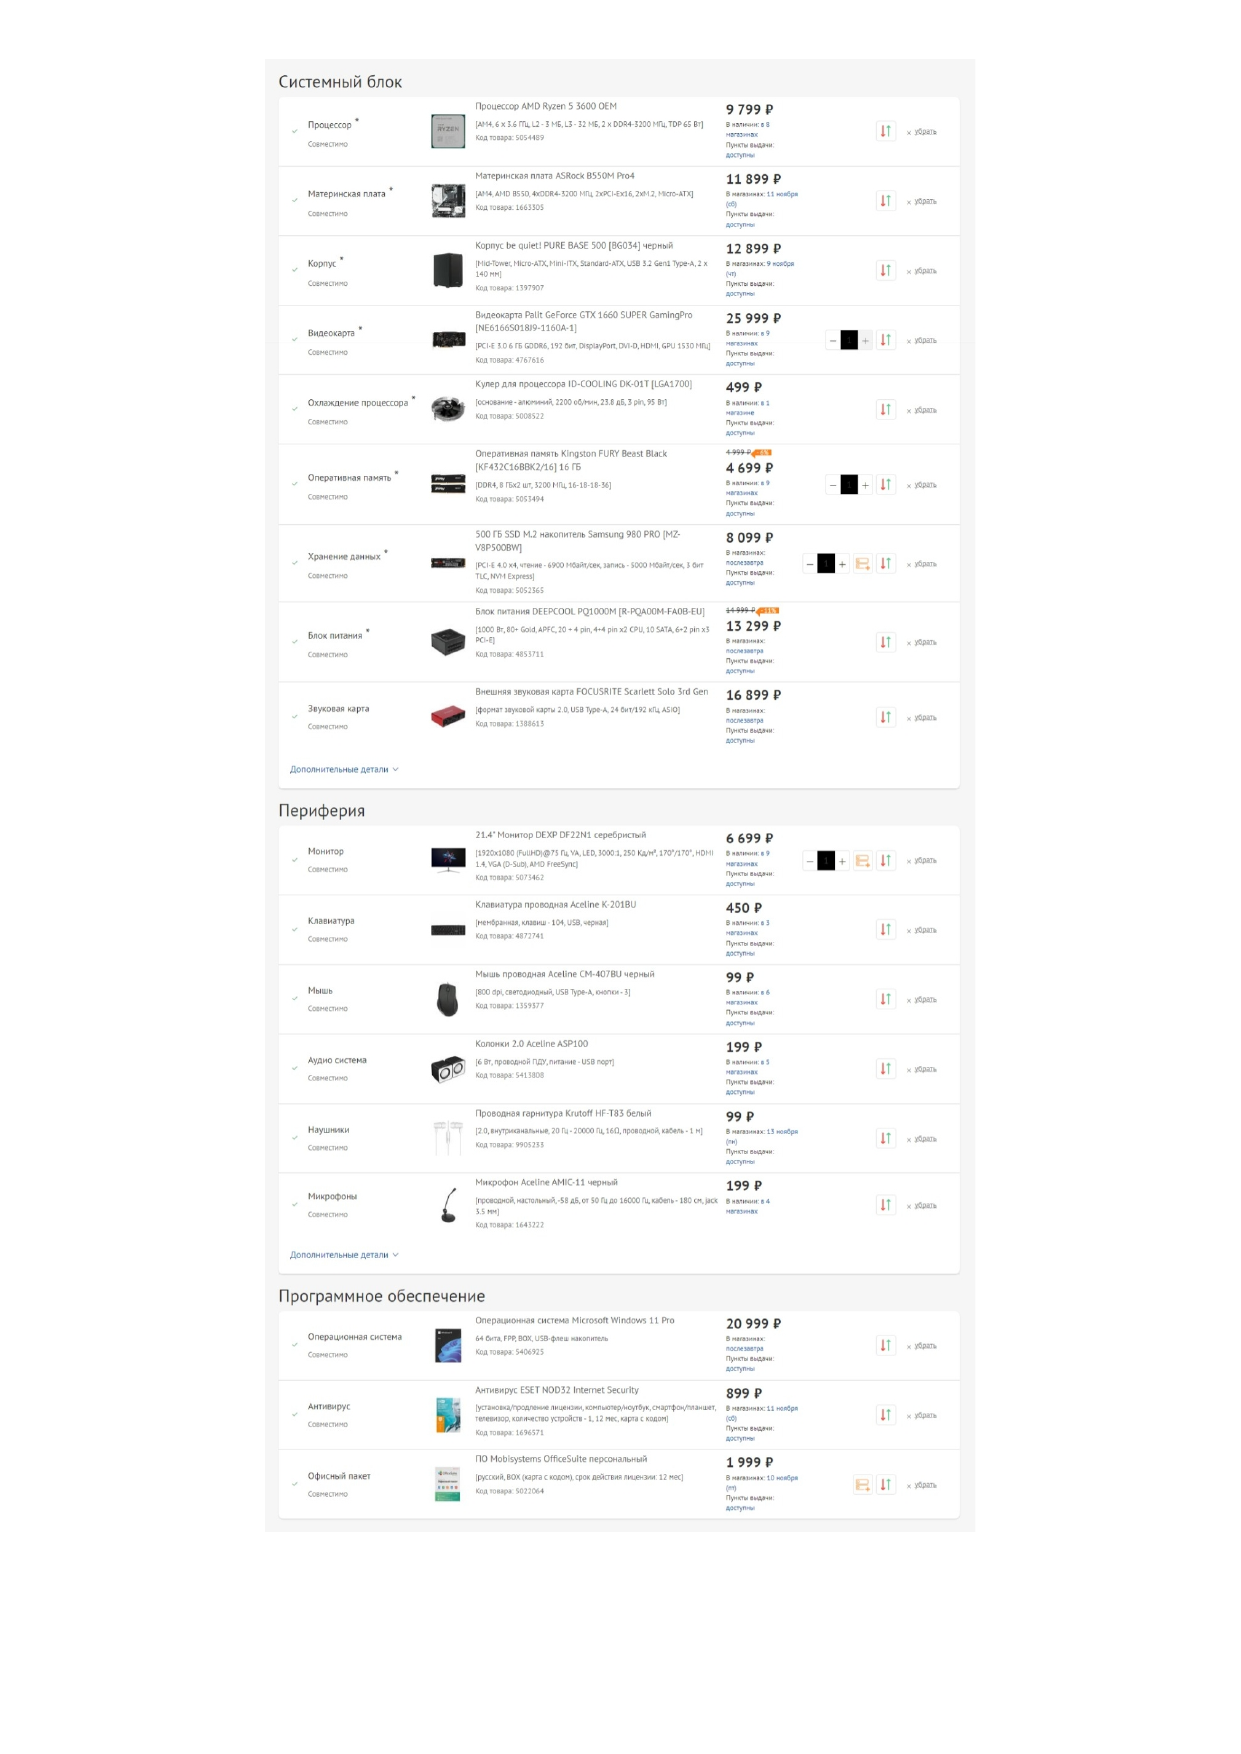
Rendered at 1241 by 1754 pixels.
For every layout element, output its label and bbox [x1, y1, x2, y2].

picture [265, 59, 976, 1532]
